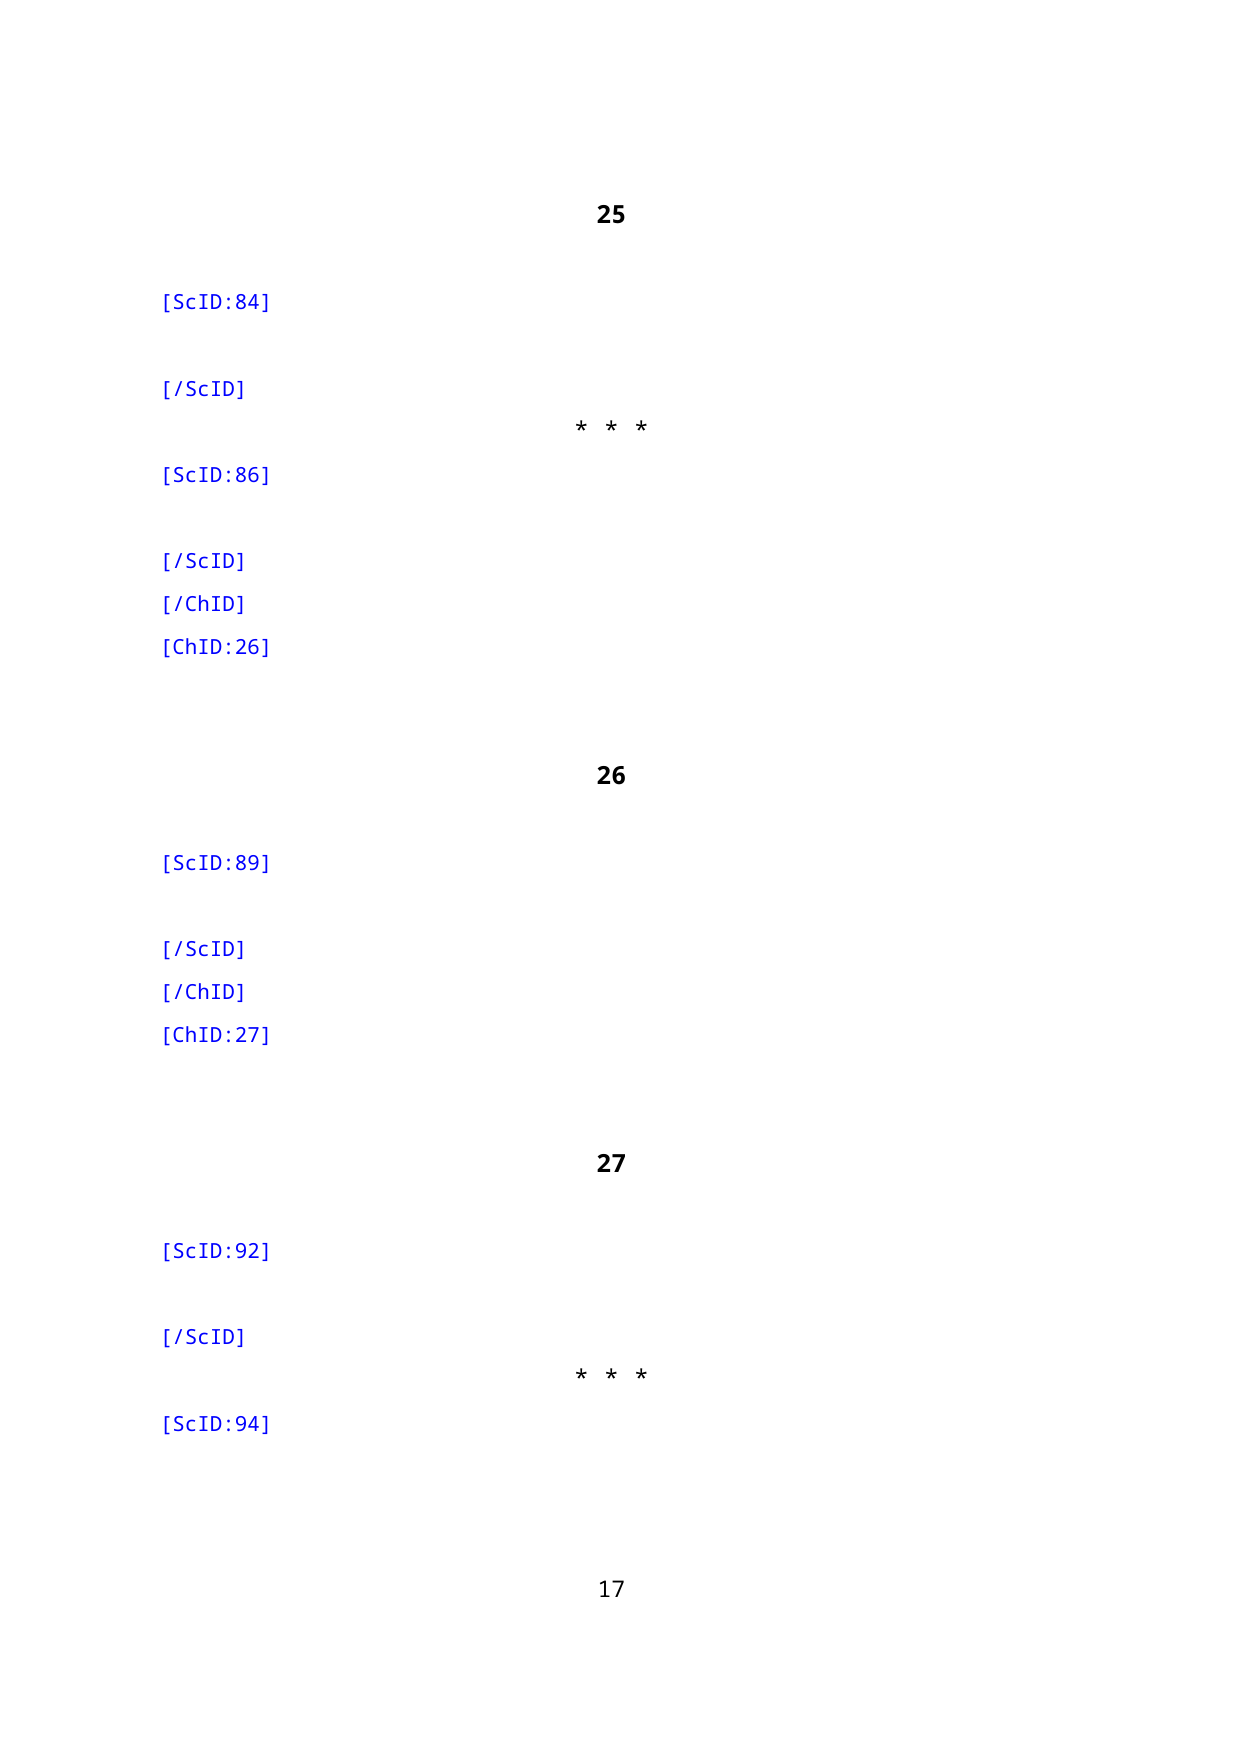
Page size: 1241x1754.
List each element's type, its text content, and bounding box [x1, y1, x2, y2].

subtitle 25 [159, 189, 1063, 232]
subtitle 27 [159, 1138, 1063, 1181]
text [ScID:84] [159, 275, 1063, 318]
subtitle 26 [159, 749, 1063, 793]
text [/ScID] [159, 534, 1063, 577]
text [ChID:27] [159, 1008, 1063, 1051]
text [/ChID] [159, 965, 1063, 1008]
subtitle * * * [159, 1353, 1063, 1396]
text [ScID:94] [159, 1396, 1063, 1439]
text [/ChID] [159, 577, 1063, 620]
text [ScID:89] [159, 836, 1063, 879]
text [ChID:26] [159, 620, 1063, 663]
text [/ScID] [159, 922, 1063, 965]
text [ScID:92] [159, 1224, 1063, 1267]
subtitle * * * [159, 404, 1063, 448]
text [ScID:86] [159, 448, 1063, 491]
text [/ScID] [159, 361, 1063, 404]
text [/ScID] [159, 1310, 1063, 1353]
